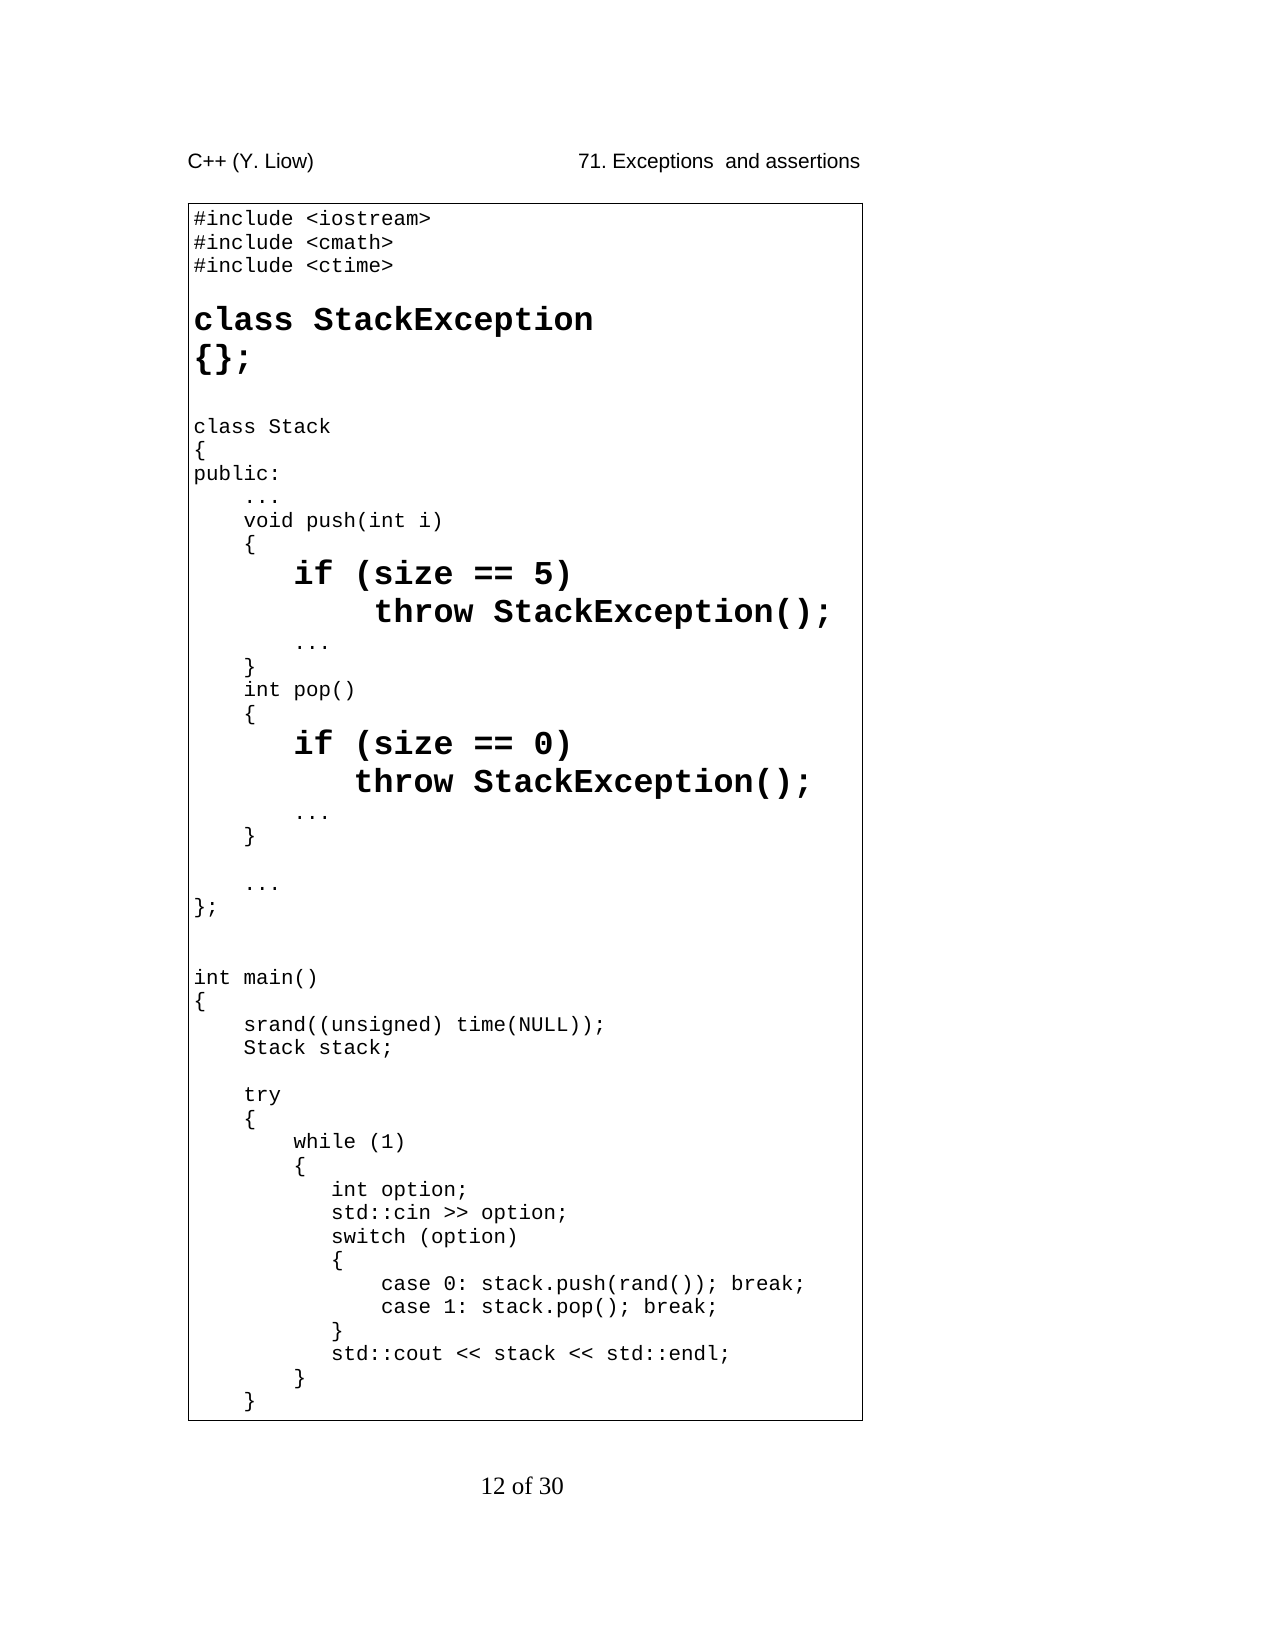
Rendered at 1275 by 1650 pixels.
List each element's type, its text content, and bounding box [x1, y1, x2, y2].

table_header #include <iostream> #include <cmath> #include <ctime> class StackException {}; class Stack { public: ... void push(int i) { if (size == 5) throw StackException(); ... } int pop() { if (size == 0) throw StackException(); ... } ... }; int main() { srand((unsigned) time(NULL)); Stack stack; try { while (1) { int option; std::cin >> option; switch (option) { case 0: stack.push(rand()); break; case 1: stack.pop(); break; } std::cout << stack << std::endl; } } [189, 204, 862, 1420]
